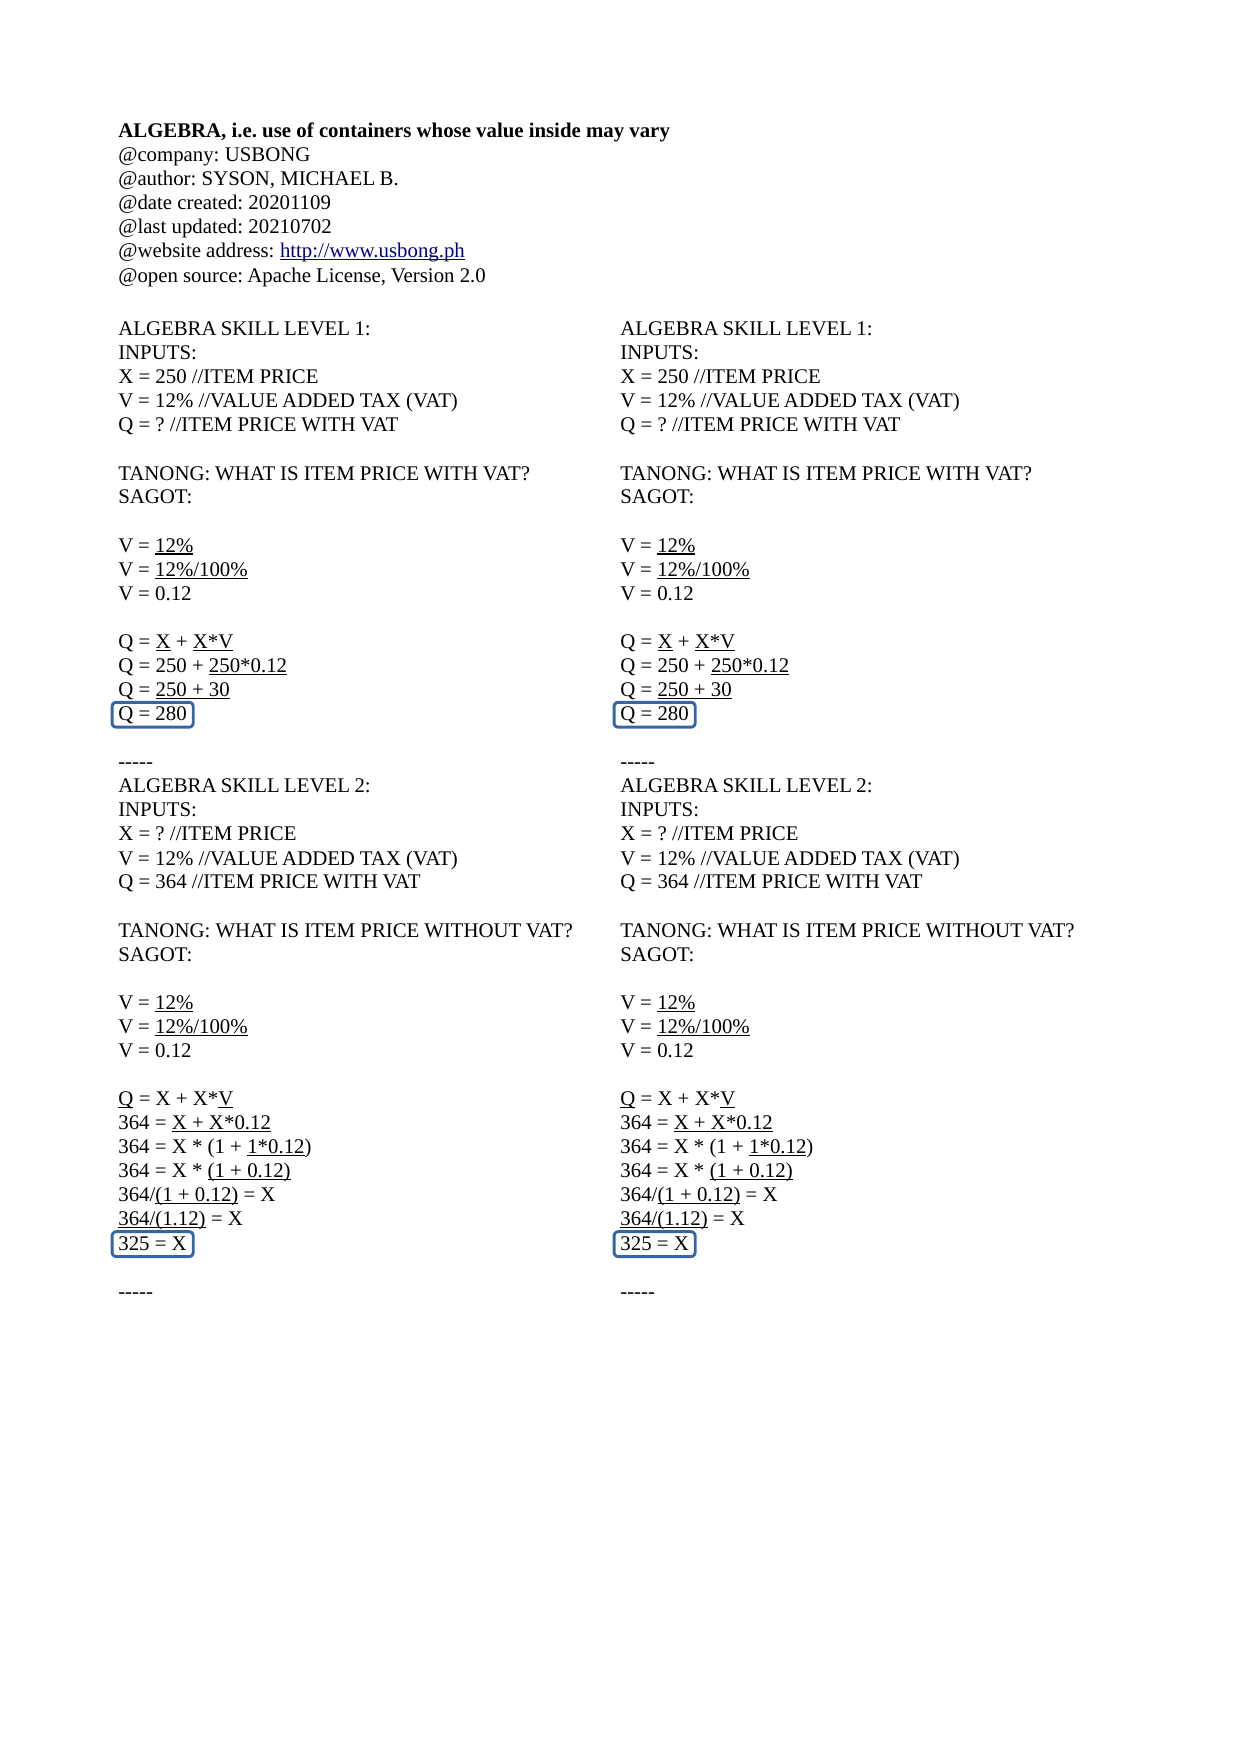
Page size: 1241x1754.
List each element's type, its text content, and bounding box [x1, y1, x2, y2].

text V = 12% [118, 990, 620, 1014]
text X = ? //ITEM PRICE [118, 821, 620, 845]
text V = 12% [118, 533, 620, 557]
text V = 0.12 [620, 581, 1122, 605]
text INPUTS: [118, 340, 620, 364]
text ----- [620, 749, 1122, 773]
text Q = X + X*V [118, 629, 620, 653]
text Q = 364 //ITEM PRICE WITH VAT [620, 869, 1122, 893]
text 364 = X * (1 + 0.12) [620, 1158, 1122, 1182]
text SAGOT: [118, 484, 620, 508]
text Q = 250 + 30 [620, 677, 1122, 701]
text V = 12% //VALUE ADDED TAX (VAT) [118, 845, 620, 869]
text 364/(1.12) = X [118, 1206, 620, 1230]
text SAGOT: [620, 942, 1122, 966]
text 364 = X + X*0.12 [620, 1110, 1122, 1134]
text V = 12%/100% [118, 1014, 620, 1038]
text V = 12%/100% [118, 557, 620, 581]
text 364/(1 + 0.12) = X [118, 1182, 620, 1206]
text 364/(1 + 0.12) = X [620, 1182, 1122, 1206]
text V = 12%/100% [620, 557, 1122, 581]
text ALGEBRA SKILL LEVEL 2: [620, 773, 1122, 797]
text TANONG: WHAT IS ITEM PRICE WITH VAT? [620, 460, 1122, 484]
text V = 0.12 [118, 581, 620, 605]
text 325 = X [620, 1234, 693, 1254]
text TANONG: WHAT IS ITEM PRICE WITH VAT? [118, 460, 620, 484]
text ALGEBRA SKILL LEVEL 1: [118, 316, 620, 340]
text [694, 1230, 1122, 1254]
text Q = X + X*V [118, 1086, 620, 1110]
text INPUTS: [620, 340, 1122, 364]
text ----- [118, 1278, 620, 1303]
text Q = 364 //ITEM PRICE WITH VAT [118, 869, 620, 893]
text 364 = X * (1 + 1*0.12) [118, 1134, 620, 1158]
text 364 = X + X*0.12 [118, 1110, 620, 1134]
text ----- [620, 1278, 1122, 1303]
text 364 = X * (1 + 1*0.12) [620, 1134, 1122, 1158]
text V = 12% [620, 533, 1122, 557]
text V = 12%/100% [620, 1014, 1122, 1038]
text X = 250 //ITEM PRICE [620, 364, 1122, 388]
text V = 0.12 [620, 1038, 1122, 1062]
text SAGOT: [118, 942, 620, 966]
text INPUTS: [118, 797, 620, 821]
text ALGEBRA SKILL LEVEL 2: [118, 773, 620, 797]
text Q = X + X*V [620, 629, 1122, 653]
text V = 12% [620, 990, 1122, 1014]
text Q = ? //ITEM PRICE WITH VAT [118, 412, 620, 436]
text V = 12% //VALUE ADDED TAX (VAT) [620, 388, 1122, 412]
text X = 250 //ITEM PRICE [118, 364, 620, 388]
text TANONG: WHAT IS ITEM PRICE WITHOUT VAT? [118, 918, 620, 942]
text V = 12% //VALUE ADDED TAX (VAT) [118, 388, 620, 412]
text [192, 1230, 615, 1254]
text INPUTS: [620, 797, 1122, 821]
text Q = X + X*V [620, 1086, 1122, 1110]
text Q = 250 + 30 [118, 677, 620, 701]
text 364/(1.12) = X [620, 1206, 1122, 1230]
text Q = 280 [620, 704, 693, 725]
text Q = 250 + 250*0.12 [620, 653, 1122, 677]
text V = 0.12 [118, 1038, 620, 1062]
text Q = ? //ITEM PRICE WITH VAT [620, 412, 1122, 436]
text 325 = X [118, 1234, 191, 1254]
text ----- [118, 749, 620, 773]
text V = 12% //VALUE ADDED TAX (VAT) [620, 845, 1122, 869]
text X = ? //ITEM PRICE [620, 821, 1122, 845]
text [193, 701, 614, 725]
text Q = 280 [118, 704, 191, 725]
text SAGOT: [620, 484, 1122, 508]
text Q = 250 + 250*0.12 [118, 653, 620, 677]
text TANONG: WHAT IS ITEM PRICE WITHOUT VAT? [620, 918, 1122, 942]
text [695, 701, 1122, 725]
text 364 = X * (1 + 0.12) [118, 1158, 620, 1182]
text ALGEBRA SKILL LEVEL 1: [620, 316, 1122, 340]
